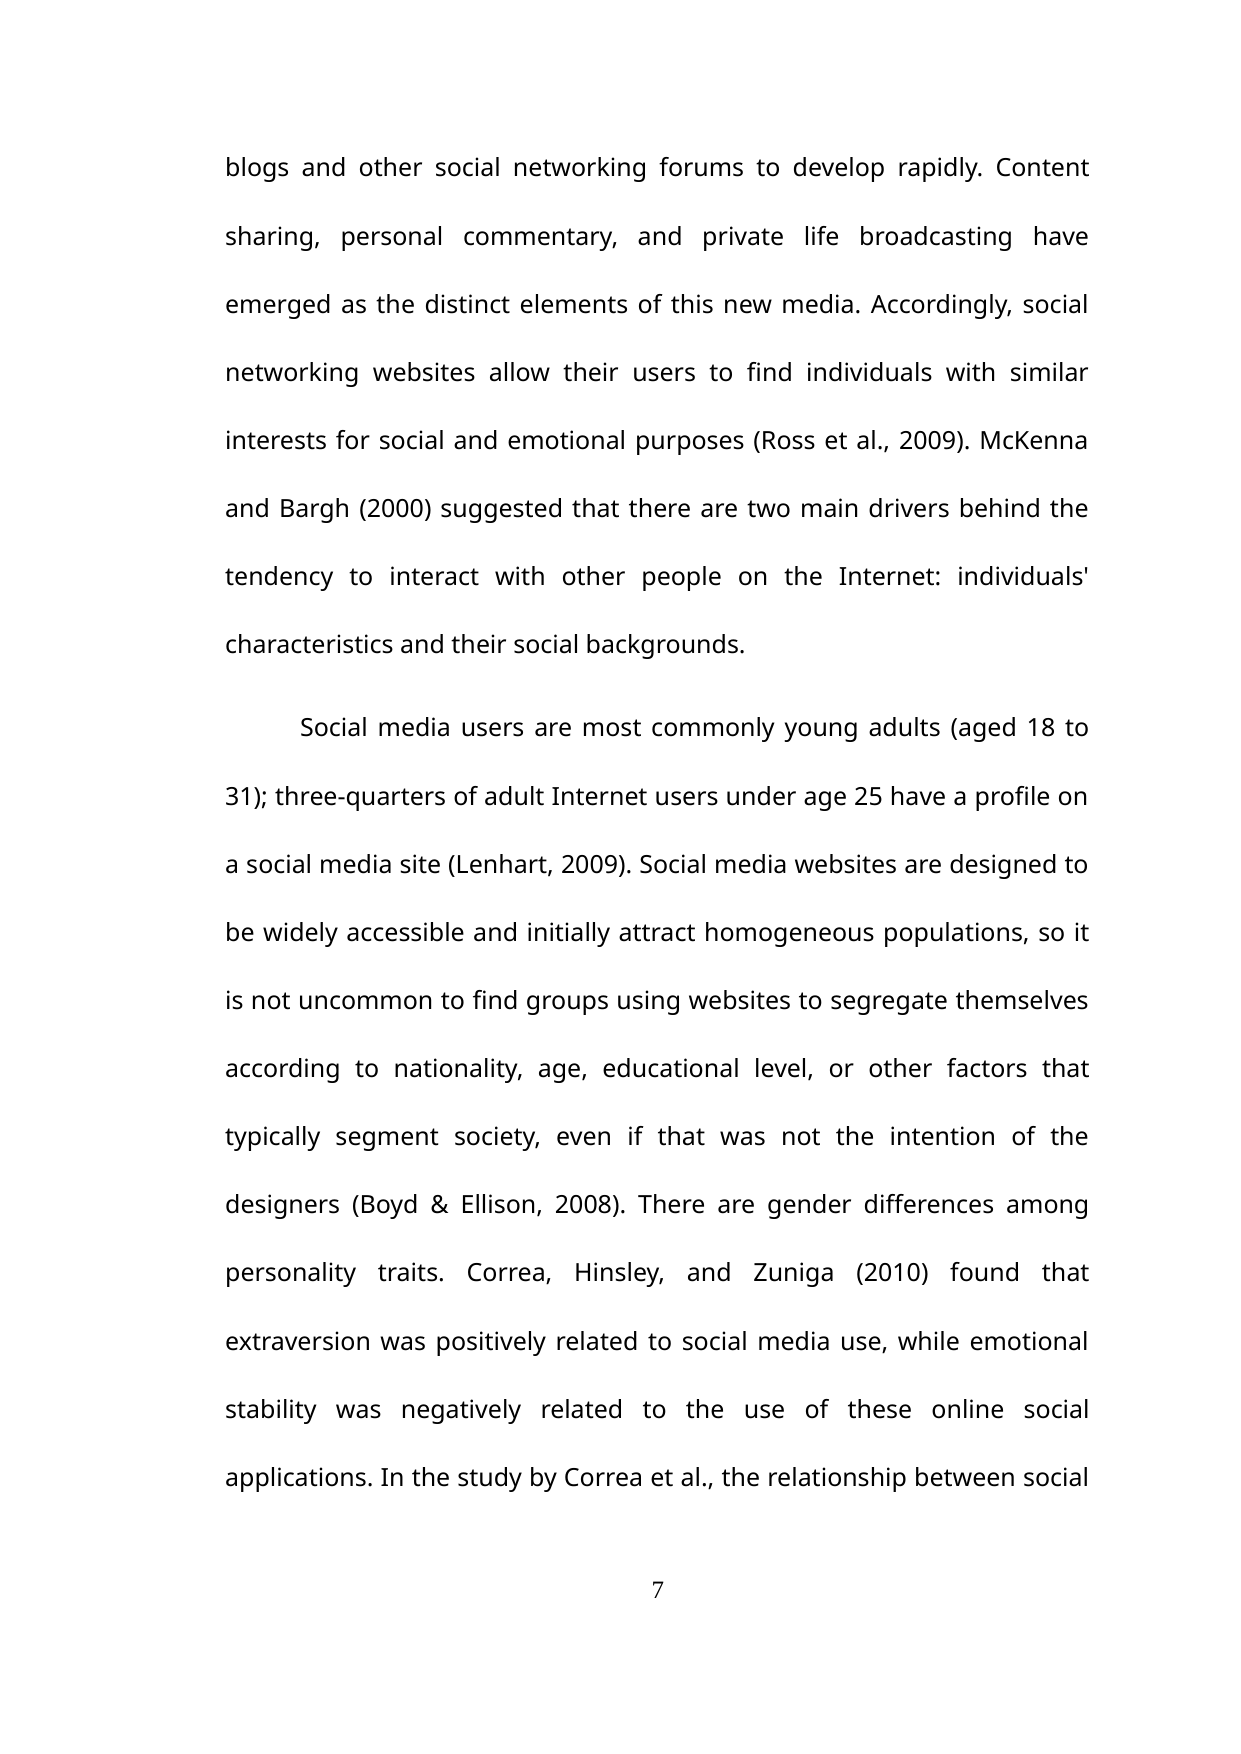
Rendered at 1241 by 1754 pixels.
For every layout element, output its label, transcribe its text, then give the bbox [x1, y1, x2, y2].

text Social media users are most commonly young adults (aged 18 to 31); three-quarters of adult Internet users under age 25 have a profile on a social media site (Lenhart, 2009). Social media websites are designed to be widely accessible and initially attract homogeneous populations, so it is not uncommon to find groups using websites to segregate themselves according to nationality, age, educational level, or other factors that typically segment society, even if that was not the intention of the designers (Boyd & Ellison, 2008). There are gender differences among personality traits. Correa, Hinsley, and Zuniga (2010) found that extraversion was positively related to social media use, while emotional stability was negatively related to the use of these online social applications. In the study by Correa et al., the relationship between social [225, 710, 1090, 1493]
text blogs and other social networking forums to develop rapidly. Content sharing, personal commentary, and private life broadcasting have emerged as the distinct elements of this new media. Accordingly, social networking websites allow their users to find individuals with similar interests for social and emotional purposes (Ross et al., 2009). McKenna and Bargh (2000) suggested that there are two main drivers behind the tendency to interact with other people on the Internet: individuals' characteristics and their social backgrounds. [225, 150, 1090, 661]
